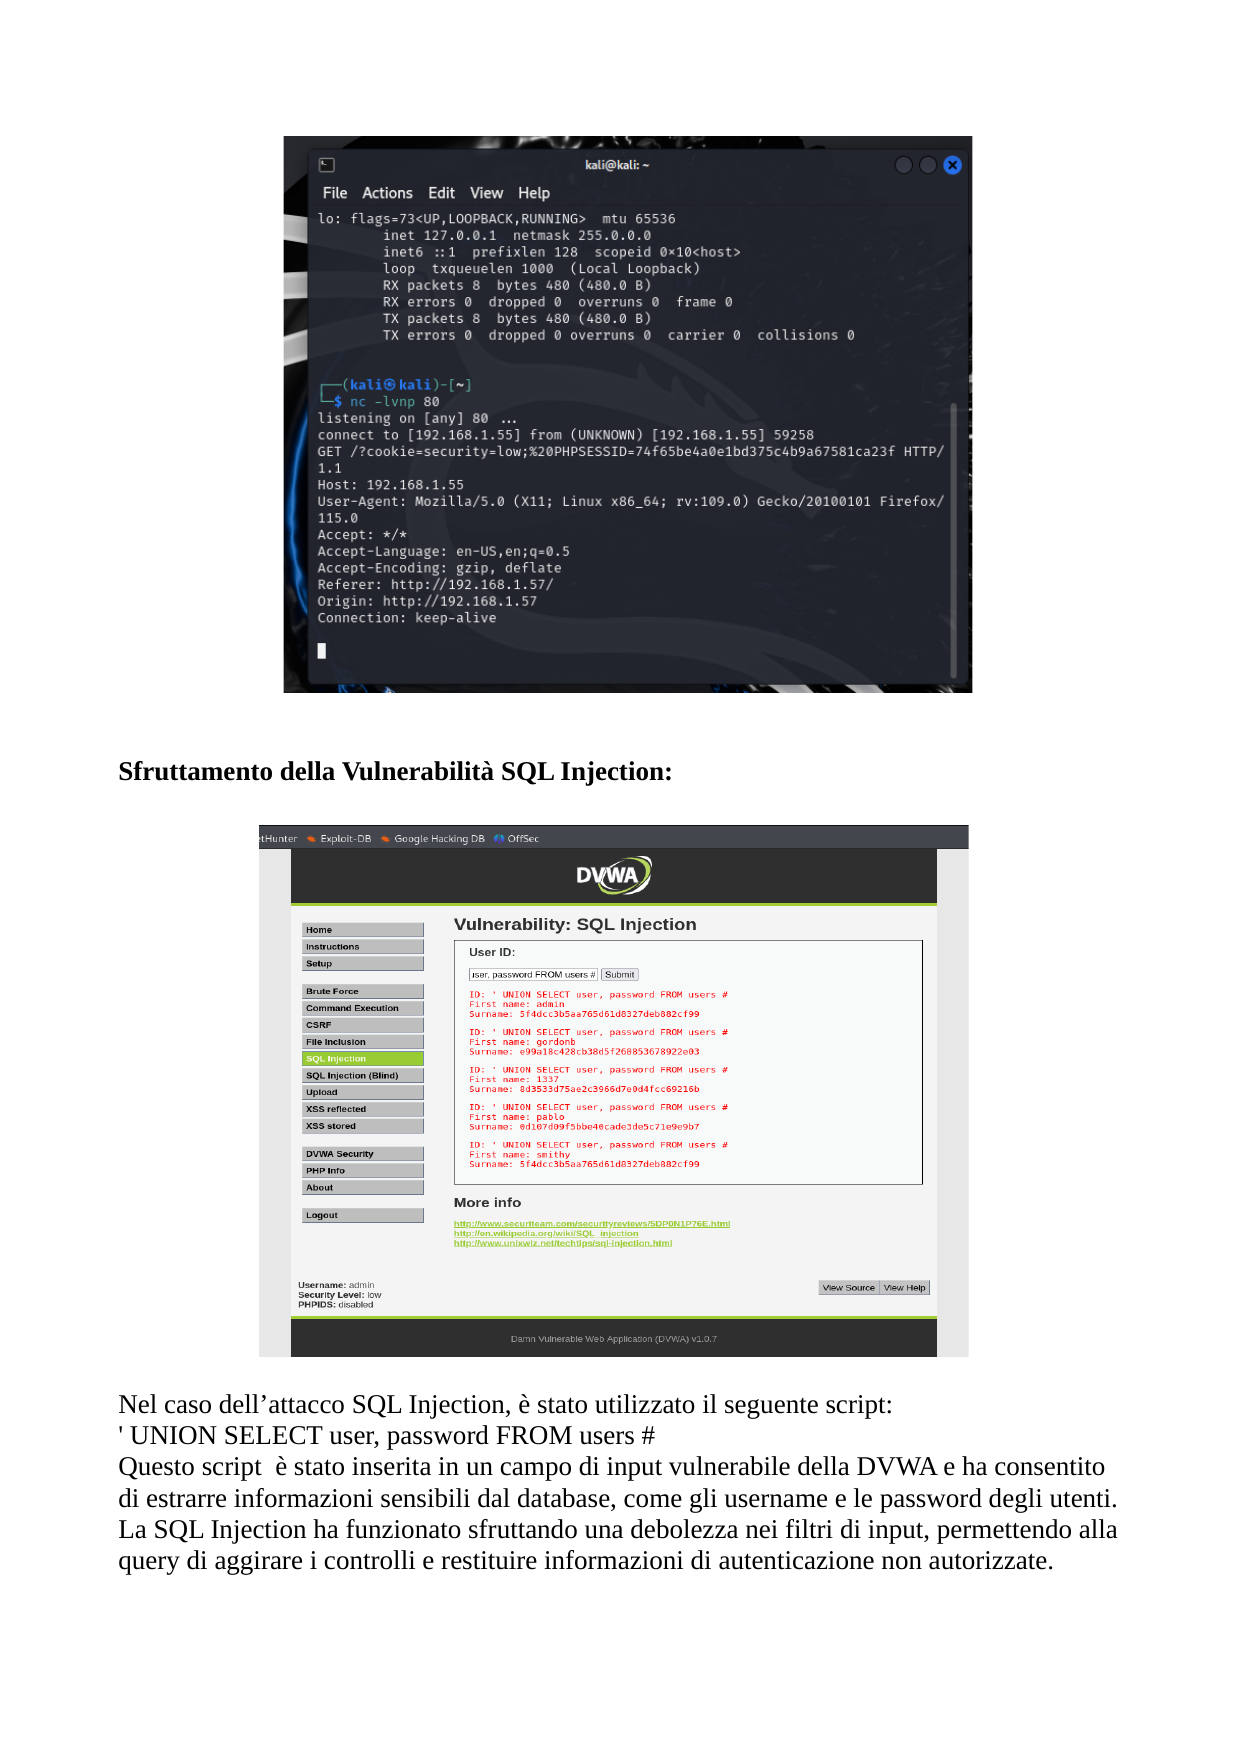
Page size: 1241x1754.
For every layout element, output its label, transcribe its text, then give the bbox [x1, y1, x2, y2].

text Questo script è stato inserita in un campo di input vulnerabile della DVWA e ha consentito di estrarre informazioni sensibili dal database, come gli username e le password degli utenti. La SQL Injection ha funzionato sfruttando una debolezza nei filtri di input, permettendo alla query di aggirare i controlli e restituire informazioni di autenticazione non autorizzate. [118, 1451, 1122, 1575]
text Nel caso dell’attacco SQL Injection, è stato utilizzato il seguente script: [118, 1388, 1122, 1419]
picture [283, 136, 973, 693]
text ' UNION SELECT user, password FROM users # [118, 1419, 1122, 1451]
picture [259, 825, 969, 1357]
text Sfruttamento della Vulnerabilità SQL Injection: [118, 755, 1122, 786]
